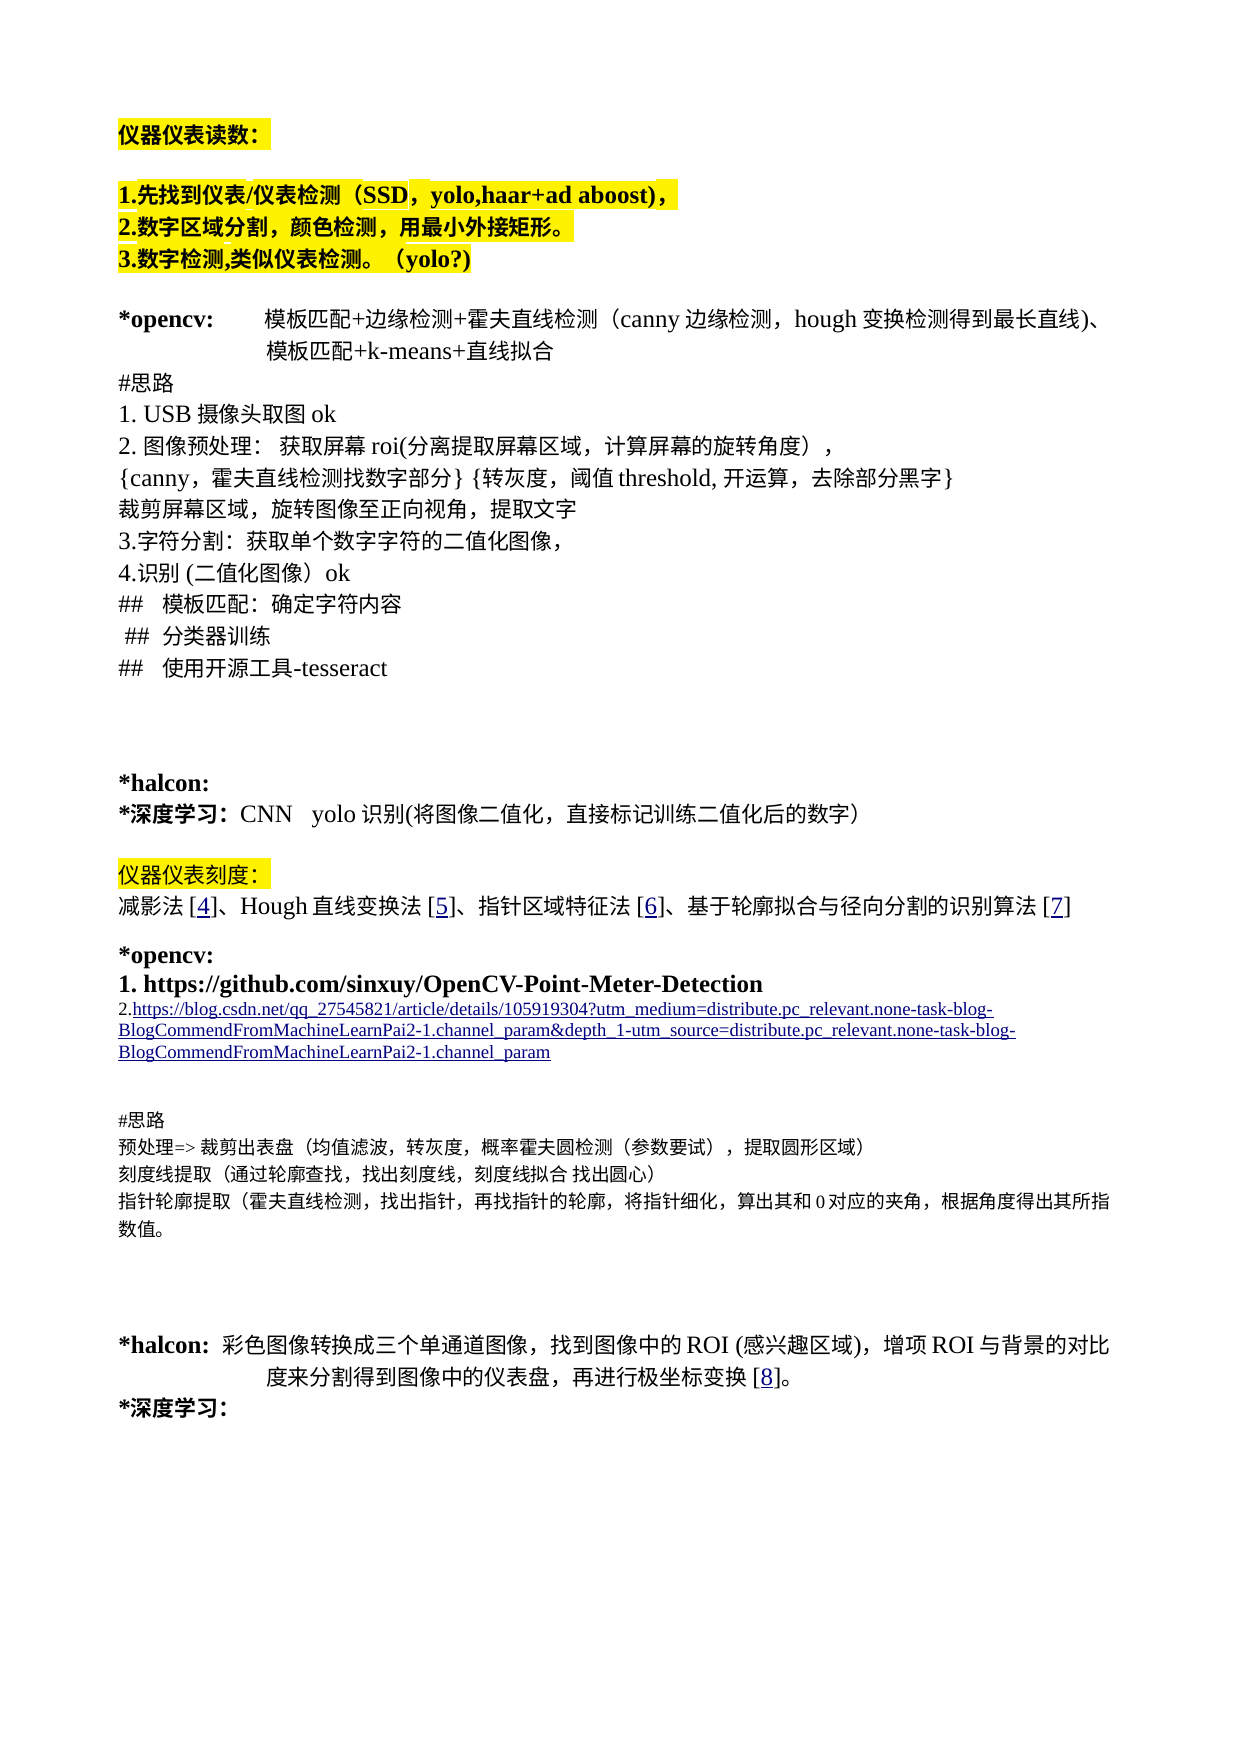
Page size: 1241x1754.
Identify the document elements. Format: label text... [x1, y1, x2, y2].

text 指针轮廓提取（霍夫直线检测，找出指针，再找指针的轮廓，将指针细化，算出其和0对应的夹角，根据角度得出其所指数值。 [118, 1187, 1122, 1242]
text 刻度线提取（通过轮廓查找，找出刻度线，刻度线拟合 找出圆心） [118, 1160, 1122, 1187]
text 裁剪屏幕区域，旋转图像至正向视角，提取文字 [118, 492, 1122, 524]
text 3.字符分割：获取单个数字字符的二值化图像， [118, 524, 1122, 556]
text *opencv: [118, 940, 1122, 969]
text 1. USB摄像头取图 ok [118, 397, 1122, 429]
text 1. https://github.com/sinxuy/OpenCV-Point-Meter-Detection [118, 969, 1122, 998]
text 2.数字区域分割，颜色检测，用最小外接矩形。 [118, 210, 1122, 242]
text ## 模板匹配：确定字符内容 [118, 587, 1122, 619]
text 2.https://blog.csdn.net/qq_27545821/article/details/105919304?utm_medium=distribute.pc_relevant.none-task-blog-BlogCommendFromMachineLearnPai2-1.channel_param&depth_1-utm_source=distribute.pc_relevant.none-task-blog-BlogCommendFromMachineLearnPai2-1.channel_param [118, 998, 1122, 1062]
text 1.先找到仪表/仪表检测（SSD，yolo,haar+ad aboost)， [118, 178, 1122, 210]
text 仪器仪表读数： [118, 118, 1122, 150]
text *halcon: 彩色图像转换成三个单通道图像，找到图像中的ROI (感兴趣区域)，增项ROI与背景的对比 度来分割得到图像中的仪表盘，再进行极坐标变换 [8]。 [118, 1328, 1122, 1391]
text ## 使用开源工具-tesseract [118, 651, 1122, 682]
text *opencv: 模板匹配+边缘检测+霍夫直线检测（canny边缘检测，hough变换检测得到最长直线)、 模板匹配+k-means+直线拟合 [118, 302, 1122, 366]
text ## 分类器训练 [118, 619, 1122, 651]
text #思路 [118, 366, 1122, 397]
text 2. 图像预处理： 获取屏幕roi(分离提取屏幕区域，计算屏幕的旋转角度）， [118, 429, 1122, 461]
text 减影法 [4]、Hough直线变换法 [5]、指针区域特征法 [6]、基于轮廓拟合与径向分割的识别算法 [7] [118, 889, 1122, 921]
text {canny，霍夫直线检测找数字部分} {转灰度，阈值threshold, 开运算，去除部分黑字} [118, 461, 1122, 492]
text #思路 [118, 1106, 1122, 1133]
text *深度学习：CNN yolo识别(将图像二值化，直接标记训练二值化后的数字） [118, 797, 1122, 829]
text 3.数字检测,类似仪表检测。（yolo?) [118, 242, 1122, 273]
text 仪器仪表刻度： [118, 858, 1122, 889]
text 预处理=> 裁剪出表盘（均值滤波，转灰度，概率霍夫圆检测（参数要试），提取圆形区域） [118, 1133, 1122, 1160]
text *halcon: [118, 768, 1122, 797]
text *深度学习： [118, 1391, 1122, 1423]
text 4.识别 (二值化图像）ok [118, 556, 1122, 587]
